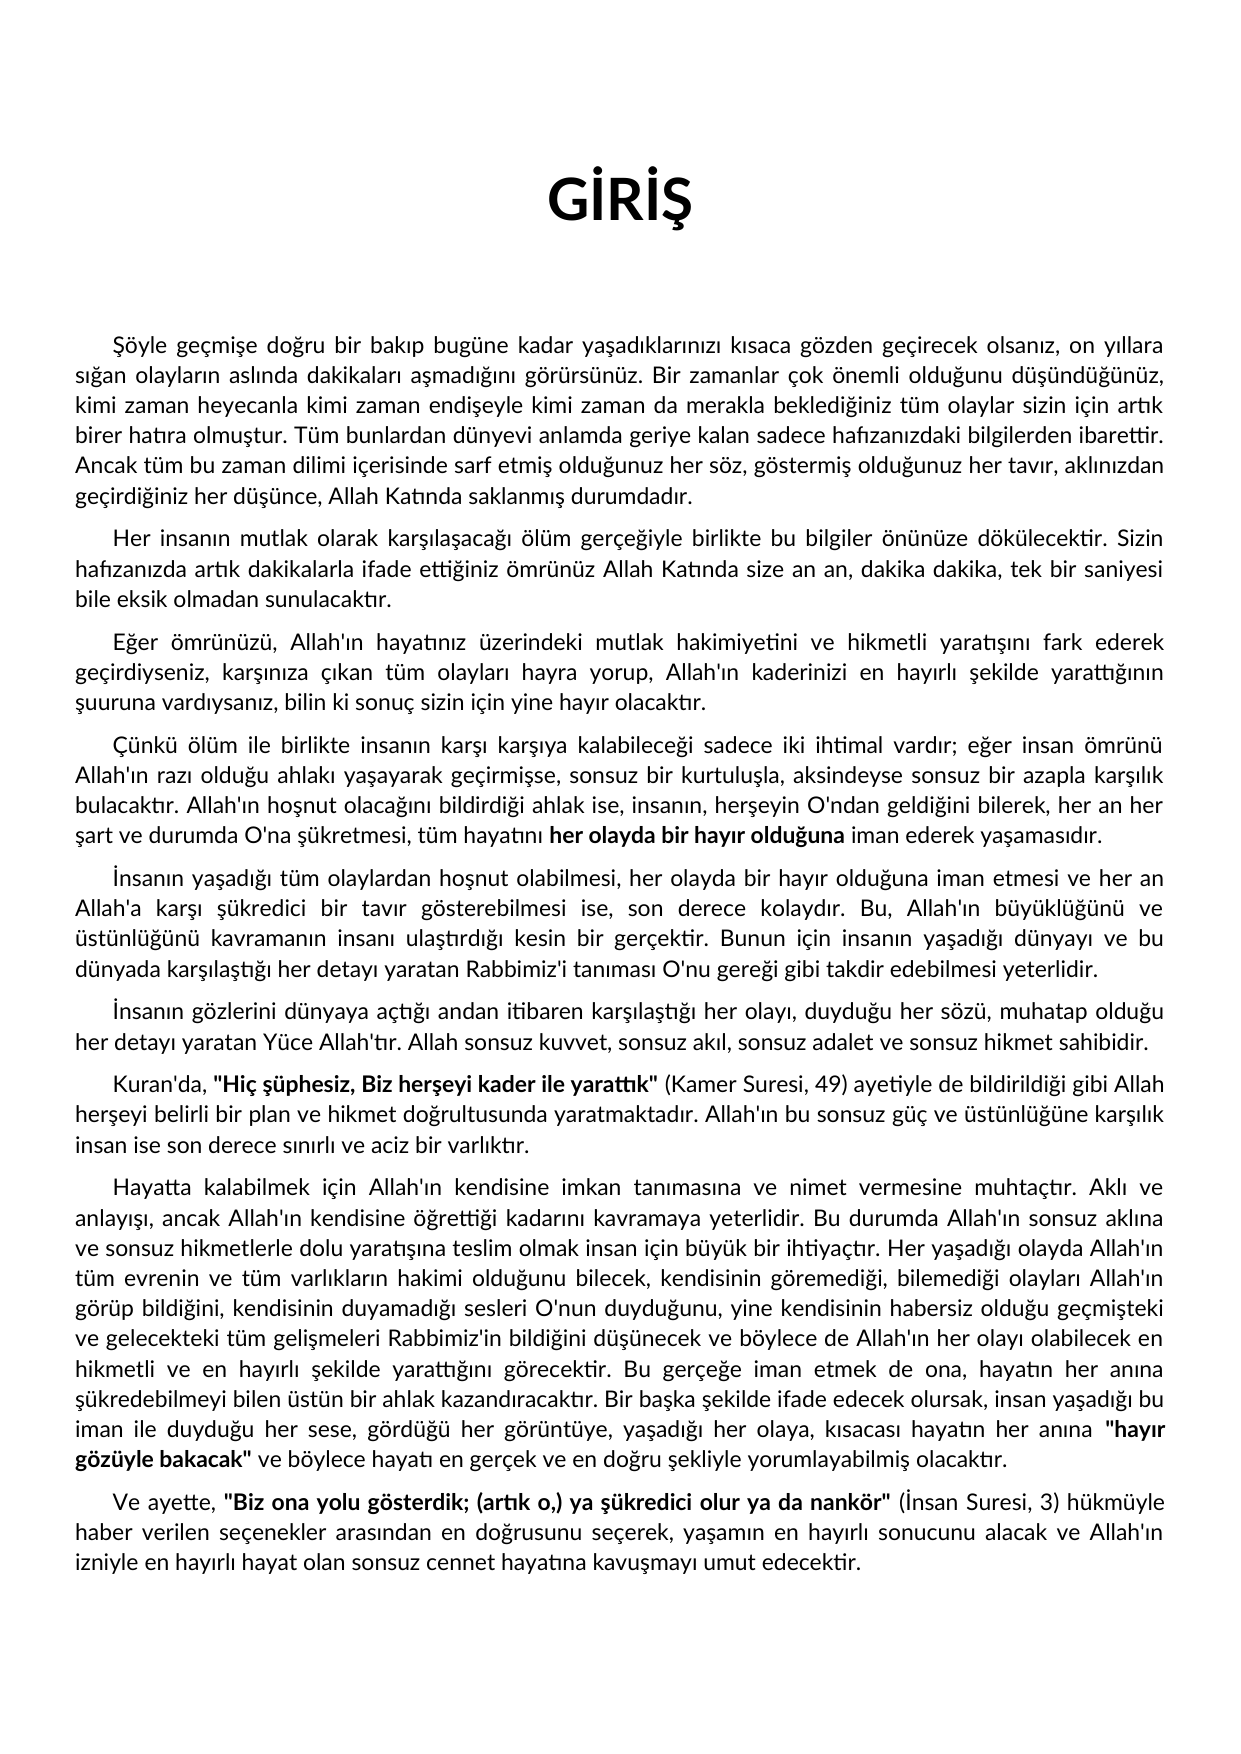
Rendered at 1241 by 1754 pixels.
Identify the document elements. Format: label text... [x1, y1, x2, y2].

text İnsanın gözlerini dünyaya açtığı andan itibaren karşılaştığı her olayı, duyduğu her sözü, muhatap olduğu her detayı yaratan Yüce Allah'tır. Allah sonsuz kuvvet, sonsuz akıl, sonsuz adalet ve sonsuz hikmet sahibidir. [75, 997, 1165, 1055]
text Kuran'da, "Hiç şüphesiz, Biz herşeyi kader ile yarattık" (Kamer Suresi, 49) ayetiyle de bildirildiği gibi Allah herşeyi belirli bir plan ve hikmet doğrultusunda yaratmaktadır. Allah'ın bu sonsuz güç ve üstünlüğüne karşılık insan ise son derece sınırlı ve aciz bir varlıktır. [75, 1070, 1165, 1158]
text Çünkü ölüm ile birlikte insanın karşı karşıya kalabileceği sadece iki ihtimal vardır; eğer insan ömrünü Allah'ın razı olduğu ahlakı yaşayarak geçirmişse, sonsuz bir kurtuluşla, aksindeyse sonsuz bir azapla karşılık bulacaktır. Allah'ın hoşnut olacağını bildirdiği ahlak ise, insanın, herşeyin O'ndan geldiğini bilerek, her an her şart ve durumda O'na şükretmesi, tüm hayatını her olayda bir hayır olduğuna iman ederek yaşamasıdır. [75, 730, 1165, 848]
text Her insanın mutlak olarak karşılaşacağı ölüm gerçeğiyle birlikte bu bilgiler önünüze dökülecektir. Sizin hafızanızda artık dakikalarla ifade ettiğiniz ömrünüz Allah Katında size an an, dakika dakika, tek bir saniyesi bile eksik olmadan sunulacaktır. [75, 524, 1165, 612]
text Ve ayette, "Biz ona yolu gösterdik; (artık o,) ya şükredici olur ya da nankör" (İnsan Suresi, 3) hükmüyle haber verilen seçenekler arasından en doğrusunu seçerek, yaşamın en hayırlı sonucunu alacak ve Allah'ın izniyle en hayırlı hayat olan sonsuz cennet hayatına kavuşmayı umut edecektir. [75, 1488, 1165, 1576]
text Eğer ömrünüzü, Allah'ın hayatınız üzerindeki mutlak hakimiyetini ve hikmetli yaratışını fark ederek geçirdiyseniz, karşınıza çıkan tüm olayları hayra yorup, Allah'ın kaderinizi en hayırlı şekilde yarattığının şuuruna vardıysanız, bilin ki sonuç sizin için yine hayır olacaktır. [75, 627, 1165, 715]
text İnsanın yaşadığı tüm olaylardan hoşnut olabilmesi, her olayda bir hayır olduğuna iman etmesi ve her an Allah'a karşı şükredici bir tavır gösterebilmesi ise, son derece kolaydır. Bu, Allah'ın büyüklüğünü ve üstünlüğünü kavramanın insanı ulaştırdığı kesin bir gerçektir. Bunun için insanın yaşadığı dünyayı ve bu dünyada karşılaştığı her detayı yaratan Rabbimiz'i tanıması O'nu gereği gibi takdir edebilmesi yeterlidir. [75, 864, 1165, 982]
text Hayatta kalabilmek için Allah'ın kendisine imkan tanımasına ve nimet vermesine muhtaçtır. Aklı ve anlayışı, ancak Allah'ın kendisine öğrettiği kadarını kavramaya yeterlidir. Bu durumda Allah'ın sonsuz aklına ve sonsuz hikmetlerle dolu yaratışına teslim olmak insan için büyük bir ihtiyaçtır. Her yaşadığı olayda Allah'ın tüm evrenin ve tüm varlıkların hakimi olduğunu bilecek, kendisinin göremediği, bilemediği olayları Allah'ın görüp bildiğini, kendisinin duyamadığı sesleri O'nun duyduğunu, yine kendisinin habersiz olduğu geçmişteki ve gelecekteki tüm gelişmeleri Rabbimiz'in bildiğini düşünecek ve böylece de Allah'ın her olayı olabilecek en hikmetli ve en hayırlı şekilde yarattığını görecektir. Bu gerçeğe iman etmek de ona, hayatın her anına şükredebilmeyi bilen üstün bir ahlak kazandıracaktır. Bir başka şekilde ifade edecek olursak, insan yaşadığı bu iman ile duyduğu her sese, gördüğü her görüntüye, yaşadığı her olaya, kısacası hayatın her anına "hayır gözüyle bakacak" ve böylece hayatı en gerçek ve en doğru şekliyle yorumlayabilmiş olacaktır. [75, 1173, 1165, 1472]
subtitle GİRİŞ [75, 162, 1165, 232]
text Şöyle geçmişe doğru bir bakıp bugüne kadar yaşadıklarınızı kısaca gözden geçirecek olsanız, on yıllara sığan olayların aslında dakikaları aşmadığını görürsünüz. Bir zamanlar çok önemli olduğunu düşündüğünüz, kimi zaman heyecanla kimi zaman endişeyle kimi zaman da merakla beklediğiniz tüm olaylar sizin için artık birer hatıra olmuştur. Tüm bunlardan dünyevi anlamda geriye kalan sadece hafızanızdaki bilgilerden ibarettir. Ancak tüm bu zaman dilimi içerisinde sarf etmiş olduğunuz her söz, göstermiş olduğunuz her tavır, aklınızdan geçirdiğiniz her düşünce, Allah Katında saklanmış durumdadır. [75, 330, 1165, 509]
